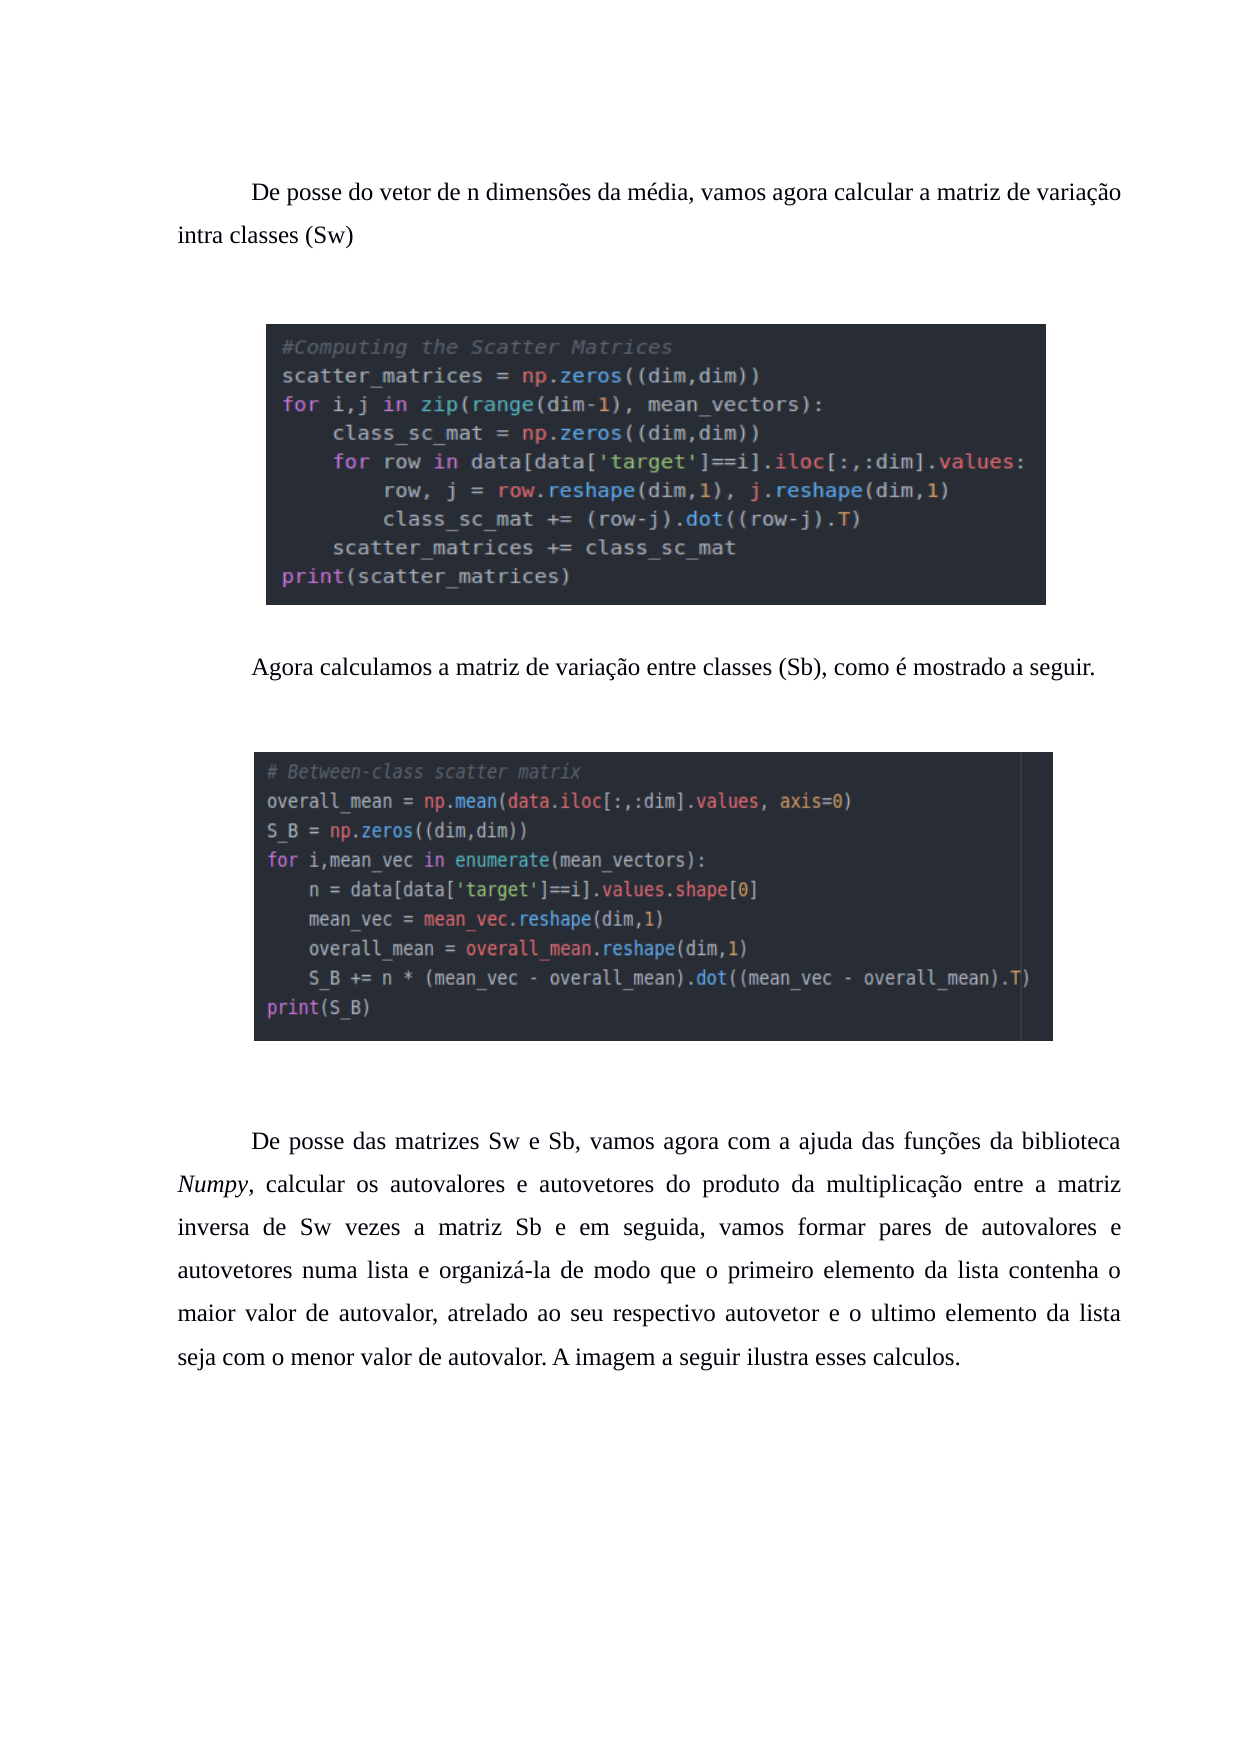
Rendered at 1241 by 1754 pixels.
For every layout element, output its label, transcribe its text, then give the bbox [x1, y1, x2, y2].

text De posse das matrizes Sw e Sb, vamos agora com a ajuda das funções da biblioteca Numpy, calcular os autovalores e autovetores do produto da multiplicação entre a matriz inversa de Sw vezes a matriz Sb e em seguida, vamos formar pares de autovalores e autovetores numa lista e organizá-la de modo que o primeiro elemento da lista contenha o maior valor de autovalor, atrelado ao seu respectivo autovetor e o ultimo elemento da lista seja com o menor valor de autovalor. A imagem a seguir ilustra esses calculos. [177, 1126, 1122, 1370]
text De posse do vetor de n dimensões da média, vamos agora calcular a matriz de variação intra classes (Sw) [177, 177, 1122, 249]
text Agora calculamos a matriz de variação entre classes (Sb), como é mostrado a seguir. [177, 652, 1122, 680]
picture [254, 752, 1053, 1041]
picture [266, 324, 1046, 605]
